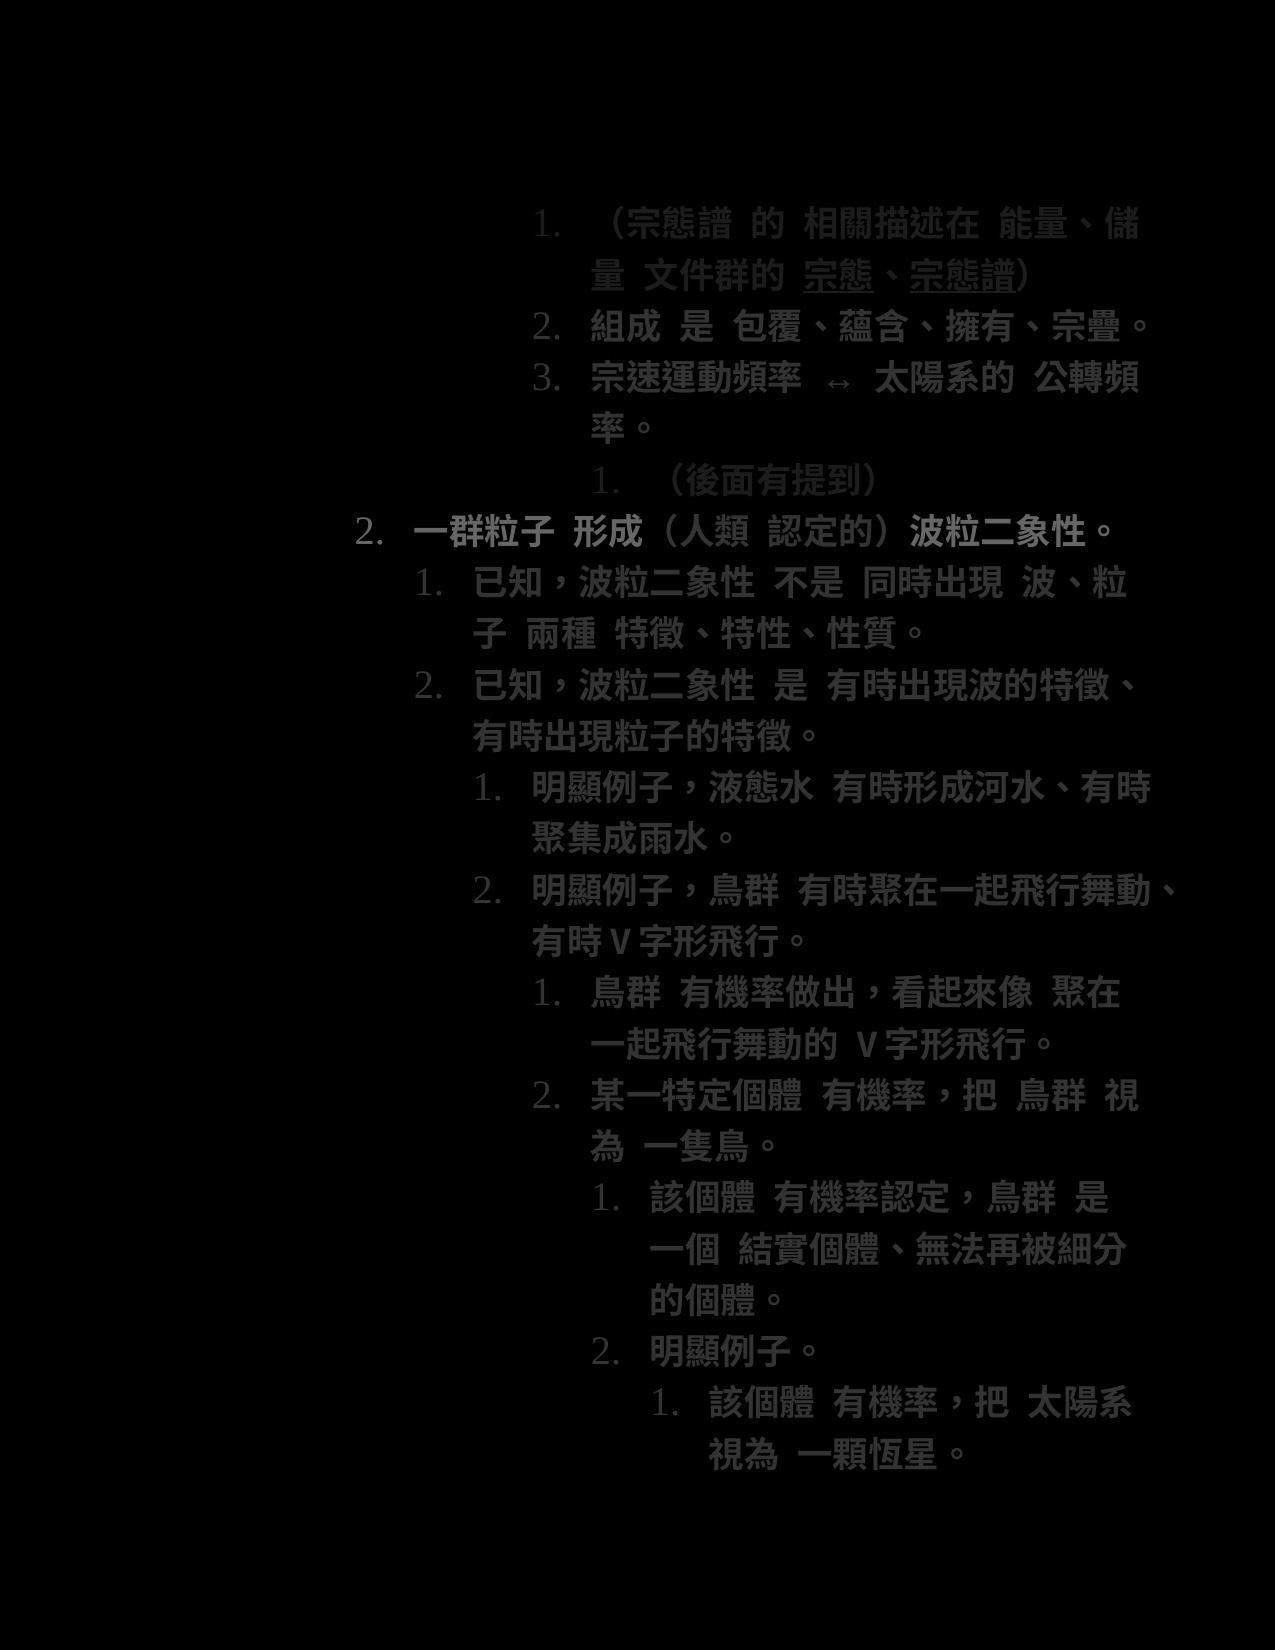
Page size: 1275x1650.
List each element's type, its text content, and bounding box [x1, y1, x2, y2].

list （宗態譜 的 相關描述在 能量、儲量 文件群的 宗態、宗態譜） [532, 196, 1157, 298]
list （後面有提到） [591, 452, 1157, 503]
list 宗速運動頻率 ↔ 太陽系的 公轉頻率。 [532, 349, 1157, 452]
list 該個體 有機率認定，鳥群 是 一個 結實個體、無法再被細分的個體。 [591, 1170, 1157, 1323]
list 該個體 有機率，把 太陽系 視為 一顆恆星。 [649, 1375, 1157, 1477]
list 鳥群 有機率做出，看起來像 聚在一起飛行舞動的 V字形飛行。 [532, 965, 1157, 1067]
list 已知，波粒二象性 是 有時出現波的特徵、有時出現粒子的特徵。 [413, 657, 1157, 759]
list 已知，波粒二象性 不是 同時出現 波、粒子 兩種 特徵、特性、性質。 [413, 554, 1157, 657]
list 組成 是 包覆、蘊含、擁有、宗疊。 [532, 298, 1157, 349]
list 明顯例子，液態水 有時形成河水、有時聚集成雨水。 [472, 759, 1157, 862]
list 一群粒子 形成（人類 認定的）波粒二象性。 [354, 503, 1157, 554]
list 明顯例子，鳥群 有時聚在一起飛行舞動、有時V字形飛行。 [472, 862, 1157, 965]
list 某一特定個體 有機率，把 鳥群 視為 一隻鳥。 [532, 1067, 1157, 1170]
list 明顯例子。 [591, 1323, 1157, 1375]
